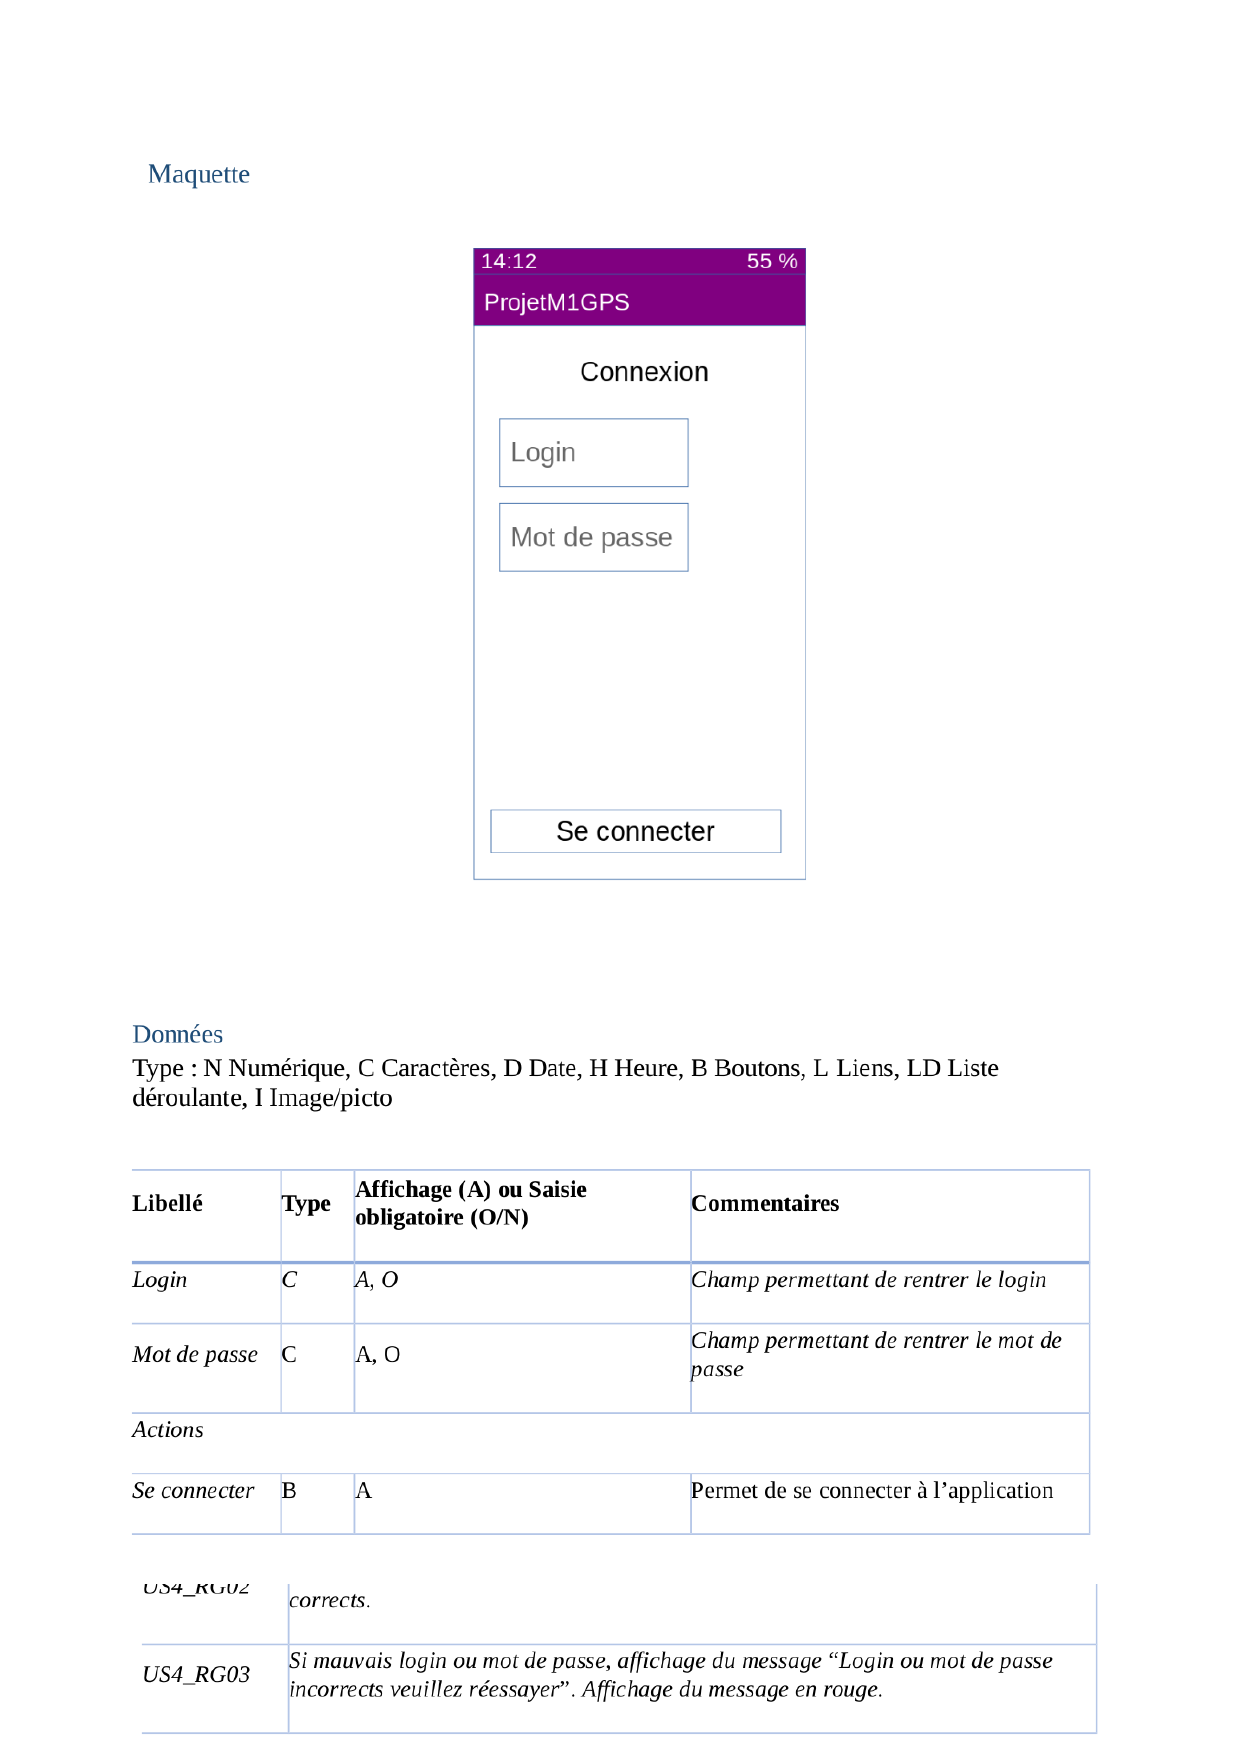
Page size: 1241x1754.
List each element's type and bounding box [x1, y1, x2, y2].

picture [118, 151, 1124, 916]
picture [118, 1016, 1130, 1754]
